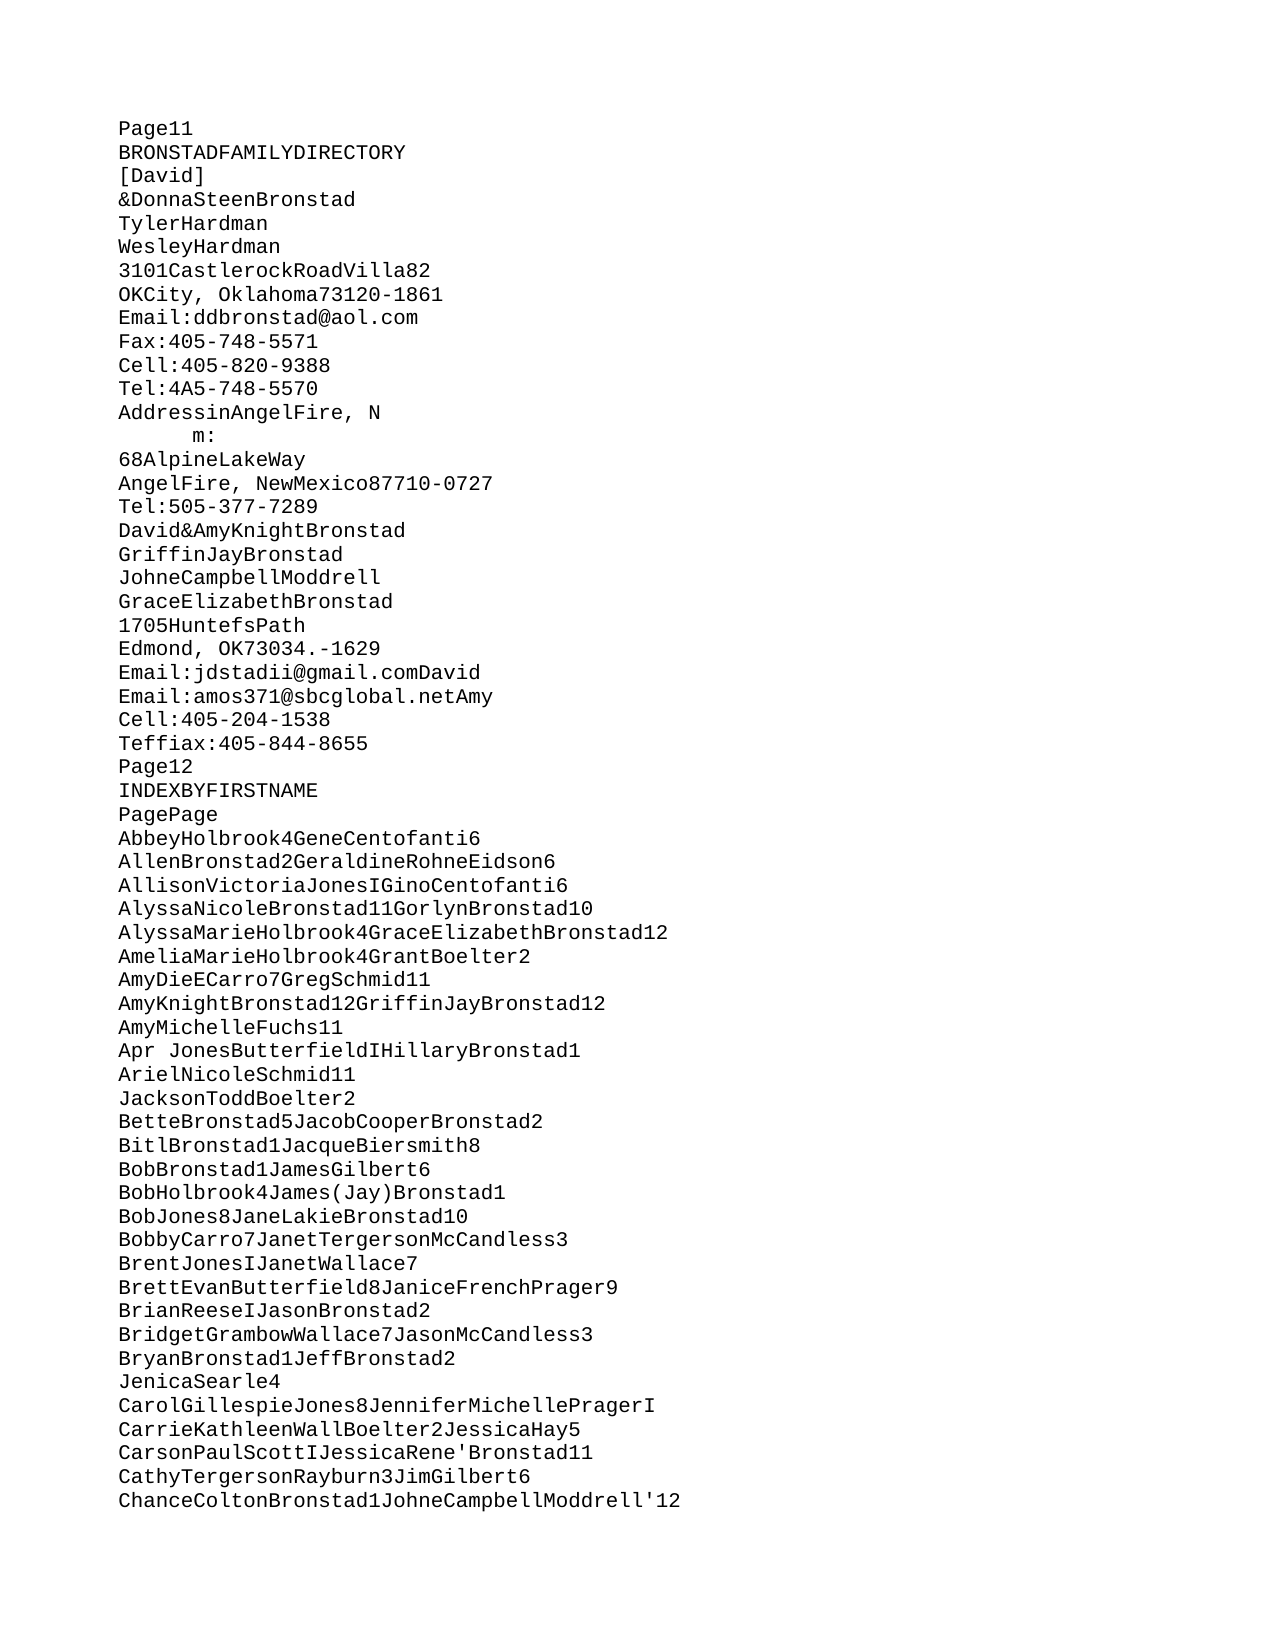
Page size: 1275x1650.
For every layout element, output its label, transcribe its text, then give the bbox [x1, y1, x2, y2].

text GraceElizabethBronstad [118, 591, 1157, 615]
text CarsonPaulScottIJessicaRene'Bronstad11 [118, 1442, 1157, 1466]
text 1705HuntefsPath [118, 615, 1157, 638]
text Tel:4A5-748-5570 [118, 378, 1157, 402]
text BrettEvanButterfield8JaniceFrenchPrager9 [118, 1277, 1157, 1300]
text JacksonToddBoelter2 [118, 1088, 1157, 1111]
text JenicaSearle4 [118, 1371, 1157, 1395]
text AmeliaMarieHolbrook4GrantBoelter2 [118, 946, 1157, 969]
text AbbeyHolbrook4GeneCentofanti6 [118, 827, 1157, 851]
text AlyssaNicoleBronstad11GorlynBronstad10 [118, 898, 1157, 922]
text Edmond, OK73034.-1629 [118, 638, 1157, 662]
text ArielNicoleSchmid11 [118, 1064, 1157, 1088]
text BitlBronstad1JacqueBiersmith8 [118, 1135, 1157, 1158]
text WesleyHardman [118, 236, 1157, 260]
text AmyMichelleFuchs11 [118, 1017, 1157, 1040]
text m: [118, 426, 1157, 449]
text BetteBronstad5JacobCooperBronstad2 [118, 1111, 1157, 1135]
text BobBronstad1JamesGilbert6 [118, 1158, 1157, 1182]
text Tel:505-377-7289 [118, 496, 1157, 520]
text INDEXBYFIRSTNAME [118, 780, 1157, 804]
text Cell:405-820-9388 [118, 354, 1157, 378]
text BrianReeseIJasonBronstad2 [118, 1300, 1157, 1324]
text David&AmyKnightBronstad [118, 520, 1157, 544]
text Email:ddbronstad@aol.com [118, 307, 1157, 331]
text CarolGillespieJones8JenniferMichellePragerI [118, 1395, 1157, 1419]
text Page12 [118, 757, 1157, 780]
text OKCity, Oklahoma73120-1861 [118, 284, 1157, 307]
text CathyTergersonRayburn3JimGilbert6 [118, 1466, 1157, 1489]
text GriffinJayBronstad [118, 544, 1157, 567]
text Page11 [118, 118, 1157, 142]
text CarrieKathleenWallBoelter2JessicaHay5 [118, 1419, 1157, 1442]
text &DonnaSteenBronstad [118, 189, 1157, 213]
text [David] [118, 165, 1157, 189]
text Cell:405-204-1538 [118, 709, 1157, 733]
text AddressinAngelFire, N [118, 402, 1157, 426]
text AlyssaMarieHolbrook4GraceElizabethBronstad12 [118, 922, 1157, 946]
text AmyDieECarro7GregSchmid11 [118, 969, 1157, 993]
text ChanceColtonBronstad1JohneCampbellModdrell'12 [118, 1489, 1157, 1513]
text JohneCampbellModdrell [118, 567, 1157, 591]
text AllisonVictoriaJonesIGinoCentofanti6 [118, 875, 1157, 898]
text Email:jdstadii@gmail.comDavid [118, 662, 1157, 686]
text BobJones8JaneLakieBronstad10 [118, 1206, 1157, 1229]
text BrentJonesIJanetWallace7 [118, 1253, 1157, 1277]
text 68AlpineLakeWay [118, 449, 1157, 473]
text Teffiax:405-844-8655 [118, 733, 1157, 757]
text 3101CastlerockRoadVilla82 [118, 260, 1157, 284]
text Apr JonesButterfieldIHillaryBronstad1 [118, 1040, 1157, 1064]
text TylerHardman [118, 213, 1157, 236]
text BryanBronstad1JeffBronstad2 [118, 1348, 1157, 1371]
text AllenBronstad2GeraldineRohneEidson6 [118, 851, 1157, 875]
text AmyKnightBronstad12GriffinJayBronstad12 [118, 993, 1157, 1017]
text BobbyCarro7JanetTergersonMcCandless3 [118, 1229, 1157, 1253]
text BobHolbrook4James(Jay)Bronstad1 [118, 1182, 1157, 1206]
text BRONSTADFAMILYDIRECTORY [118, 142, 1157, 165]
text Email:amos371@sbcglobal.netAmy [118, 686, 1157, 709]
text Fax:405-748-5571 [118, 331, 1157, 354]
text AngelFire, NewMexico87710-0727 [118, 473, 1157, 496]
text PagePage [118, 804, 1157, 827]
text BridgetGrambowWallace7JasonMcCandless3 [118, 1324, 1157, 1348]
